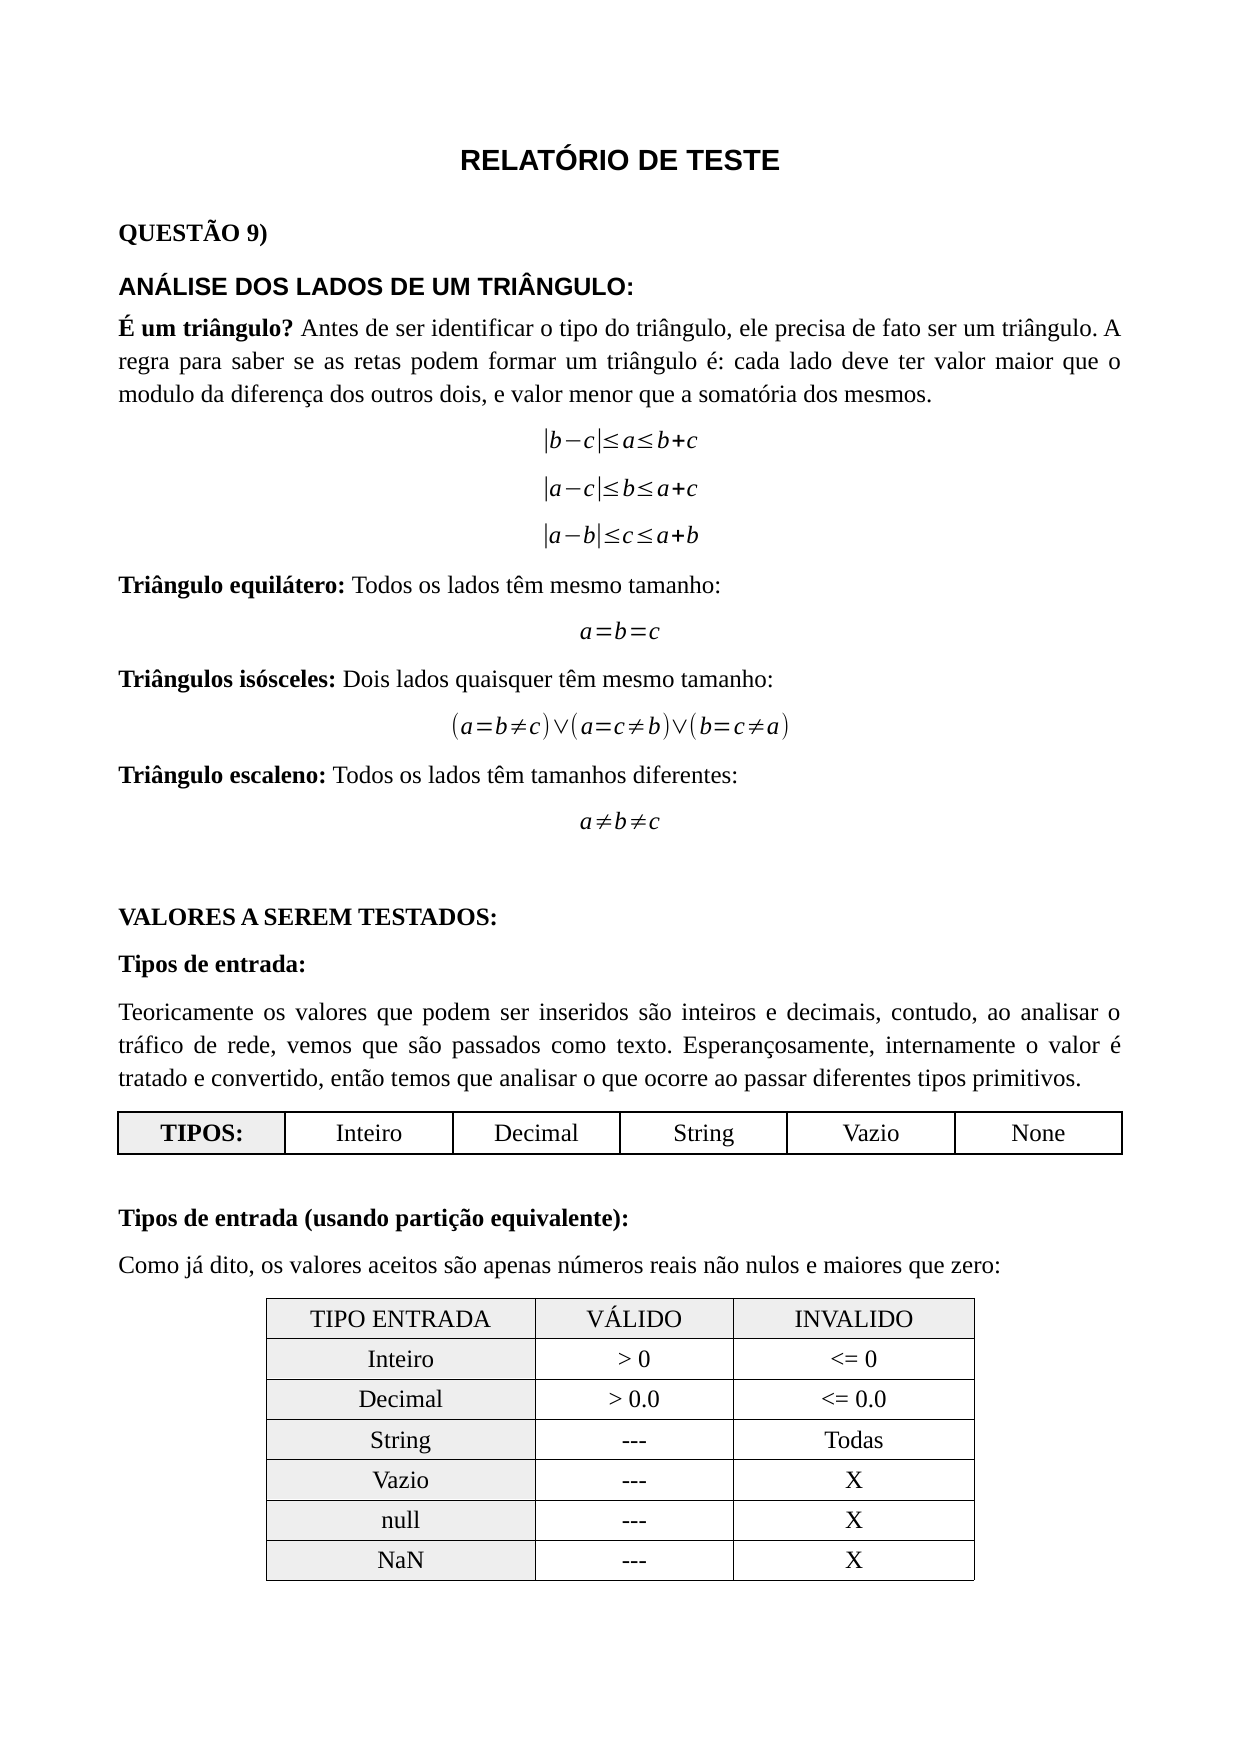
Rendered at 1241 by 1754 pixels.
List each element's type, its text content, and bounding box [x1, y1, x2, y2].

table_cell String [267, 1420, 535, 1459]
text Triângulos isósceles: Dois lados quaisquer têm mesmo tamanho: [118, 664, 1122, 692]
table_header None [956, 1113, 1121, 1153]
text Como já dito, os valores aceitos são apenas números reais não nulos e maiores que zero: [118, 1250, 1122, 1279]
table_cell > 0 [536, 1339, 733, 1378]
table_cell Vazio [267, 1460, 535, 1499]
table_cell <= 0.0 [734, 1380, 974, 1419]
table_header TIPOS: [119, 1113, 284, 1153]
table_cell X [734, 1460, 974, 1499]
table_header String [621, 1113, 786, 1153]
title RELATÓRIO DE TESTE [118, 143, 1122, 177]
table_header Vazio [788, 1113, 954, 1153]
table_cell X [734, 1501, 974, 1540]
text É um triângulo? Antes de ser identificar o tipo do triângulo, ele precisa de fato ser um triângulo. A regra para saber se as retas podem formar um triângulo é: cada lado deve ter valor maior que o modulo da diferença dos outros dois, e valor menor que a somatória dos mesmos. [118, 313, 1122, 408]
subtitle ANÁLISE DOS LADOS DE UM TRIÂNGULO: [118, 272, 1122, 300]
table_cell > 0.0 [536, 1380, 733, 1419]
table_header Inteiro [286, 1113, 452, 1153]
table_cell Inteiro [267, 1339, 535, 1378]
text Teoricamente os valores que podem ser inseridos são inteiros e decimais, contudo, ao analisar o tráfico de rede, vemos que são passados como texto. Esperançosamente, internamente o valor é tratado e convertido, então temos que analisar o que ocorre ao passar diferentes tipos primitivos. [118, 997, 1122, 1092]
table_cell --- [536, 1541, 733, 1580]
table_cell NaN [267, 1541, 535, 1580]
table_cell Decimal [267, 1380, 535, 1419]
table_header Decimal [454, 1113, 619, 1153]
text Triângulo equilátero: Todos os lados têm mesmo tamanho: [118, 570, 1122, 598]
table_cell Todas [734, 1420, 974, 1459]
text Tipos de entrada (usando partição equivalente): [118, 1203, 1122, 1231]
table_cell --- [536, 1460, 733, 1499]
table_cell X [734, 1541, 974, 1580]
text Triângulo escaleno: Todos os lados têm tamanhos diferentes: [118, 760, 1122, 789]
table_cell null [267, 1501, 535, 1540]
table_cell --- [536, 1420, 733, 1459]
table_header INVALIDO [734, 1299, 974, 1338]
text Tipos de entrada: [118, 949, 1122, 978]
table_cell --- [536, 1501, 733, 1540]
text VALORES A SEREM TESTADOS: [118, 902, 1122, 931]
table_header TIPO ENTRADA [267, 1299, 535, 1338]
text QUESTÃO 9) [118, 218, 1122, 247]
table_cell <= 0 [734, 1339, 974, 1378]
table_header VÁLIDO [536, 1299, 733, 1338]
